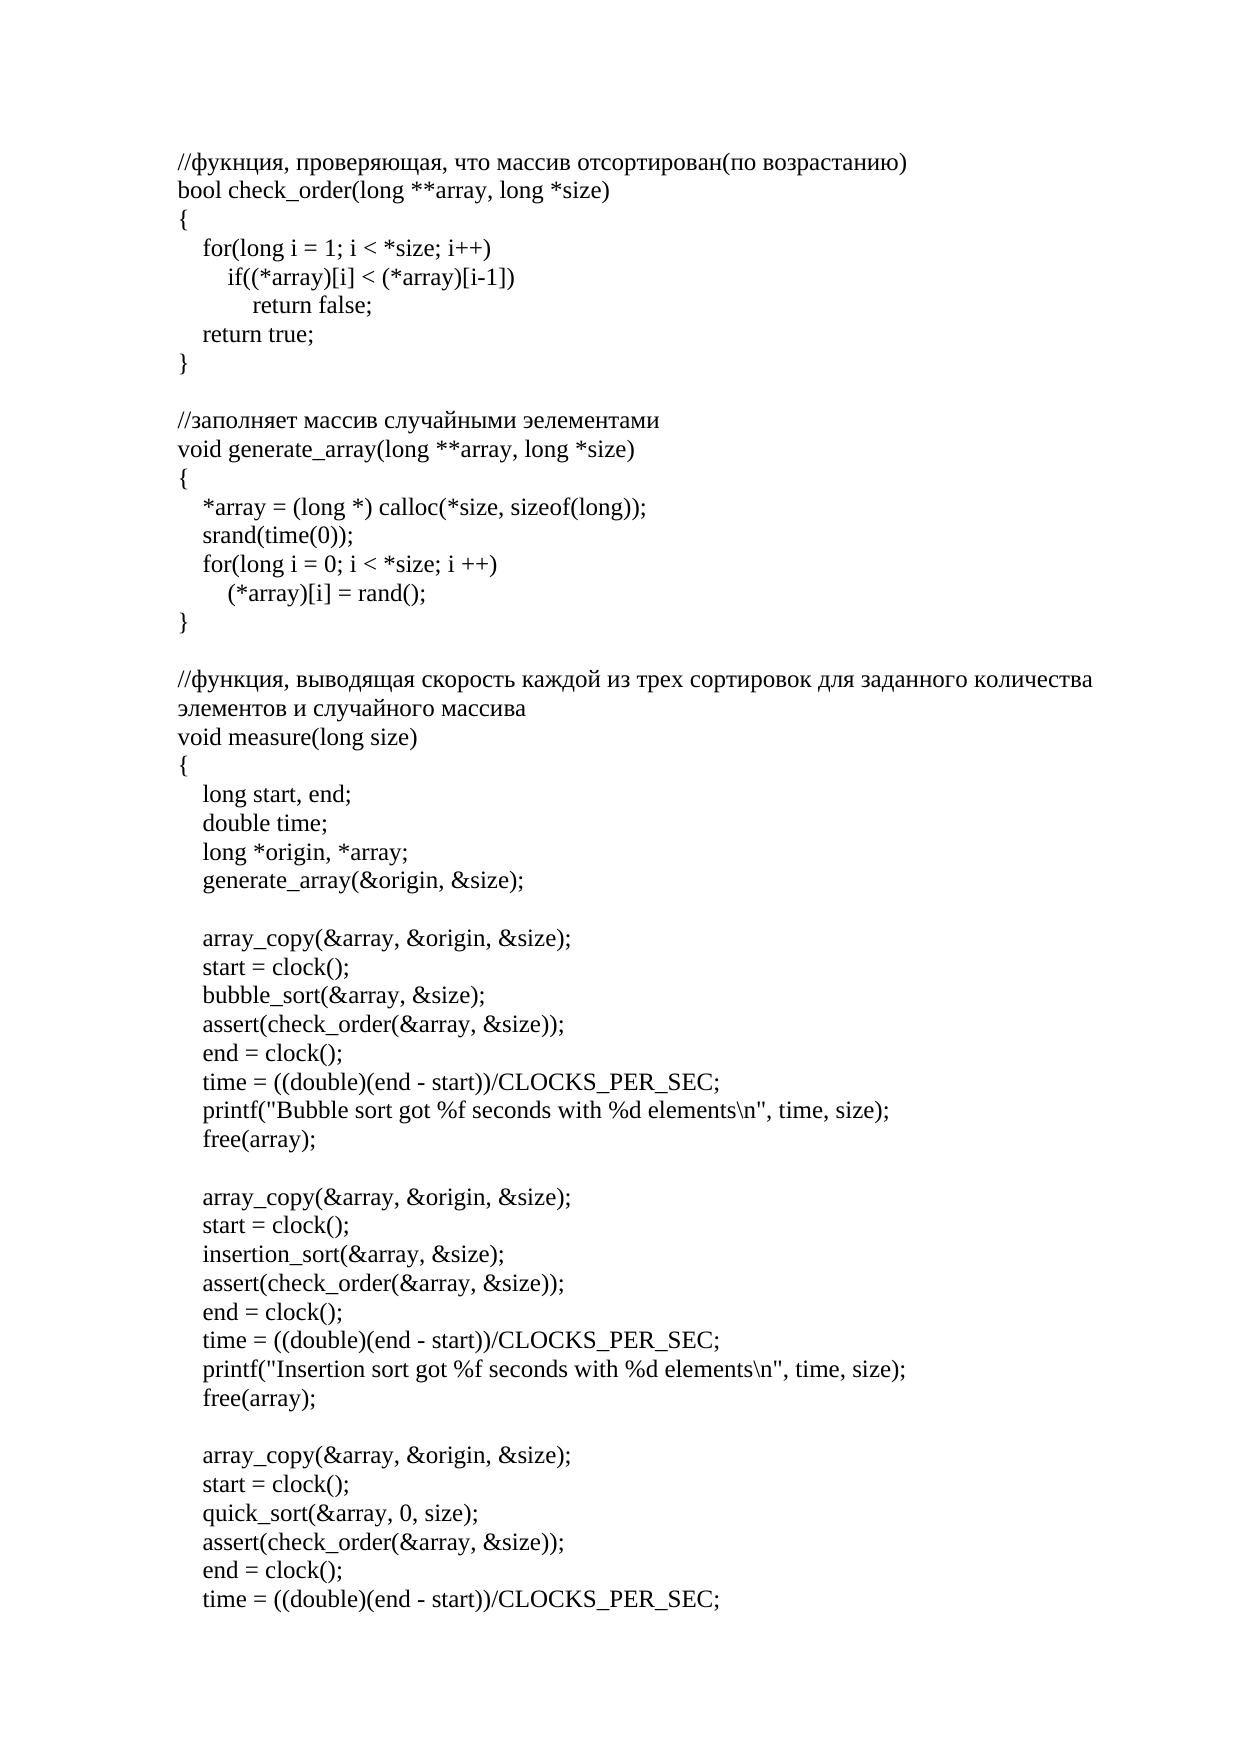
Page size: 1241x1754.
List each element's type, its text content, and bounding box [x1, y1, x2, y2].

text end = clock(); [177, 1297, 1152, 1326]
text start = clock(); [177, 1469, 1152, 1498]
text insertion_sort(&array, &size); [177, 1239, 1152, 1268]
text time = ((double)(end - start))/CLOCKS_PER_SEC; [177, 1584, 1152, 1613]
text assert(check_order(&array, &size)); [177, 1527, 1152, 1556]
text array_copy(&array, &origin, &size); [177, 1441, 1152, 1469]
text end = clock(); [177, 1038, 1152, 1067]
text { [177, 463, 1152, 492]
text free(array); [177, 1124, 1152, 1153]
text { [177, 751, 1152, 779]
text start = clock(); [177, 1211, 1152, 1239]
text void measure(long size) [177, 722, 1152, 751]
text start = clock(); [177, 952, 1152, 981]
text srand(time(0)); [177, 521, 1152, 549]
text bool check_order(long **array, long *size) [177, 176, 1152, 204]
text { [177, 204, 1152, 233]
text quick_sort(&array, 0, size); [177, 1498, 1152, 1527]
text (*array)[i] = rand(); [177, 578, 1152, 607]
text double time; [177, 808, 1152, 837]
text assert(check_order(&array, &size)); [177, 1009, 1152, 1038]
text if((*array)[i] < (*array)[i-1]) [177, 262, 1152, 291]
text free(array); [177, 1383, 1152, 1412]
text end = clock(); [177, 1556, 1152, 1584]
text return false; [177, 291, 1152, 319]
text printf("Bubble sort got %f seconds with %d elements\n", time, size); [177, 1096, 1152, 1124]
text //фукнция, проверяющая, что массив отсортирован(по возрастанию) [177, 147, 1152, 176]
text //функция, выводящая скорость каждой из трех сортировок для заданного количества элементов и случайного массива [177, 664, 1152, 722]
text void generate_array(long **array, long *size) [177, 434, 1152, 463]
text array_copy(&array, &origin, &size); [177, 1182, 1152, 1211]
text long start, end; [177, 779, 1152, 808]
text bubble_sort(&array, &size); [177, 981, 1152, 1009]
text for(long i = 1; i < *size; i++) [177, 233, 1152, 262]
text } [177, 348, 1152, 377]
text } [177, 607, 1152, 636]
text for(long i = 0; i < *size; i ++) [177, 549, 1152, 578]
text //заполняет массив случайными эелементами [177, 406, 1152, 434]
text return true; [177, 319, 1152, 348]
text *array = (long *) calloc(*size, sizeof(long)); [177, 492, 1152, 521]
text generate_array(&origin, &size); [177, 866, 1152, 894]
text long *origin, *array; [177, 837, 1152, 866]
text array_copy(&array, &origin, &size); [177, 923, 1152, 952]
text assert(check_order(&array, &size)); [177, 1268, 1152, 1297]
text time = ((double)(end - start))/CLOCKS_PER_SEC; [177, 1326, 1152, 1354]
text printf("Insertion sort got %f seconds with %d elements\n", time, size); [177, 1354, 1152, 1383]
text time = ((double)(end - start))/CLOCKS_PER_SEC; [177, 1067, 1152, 1096]
